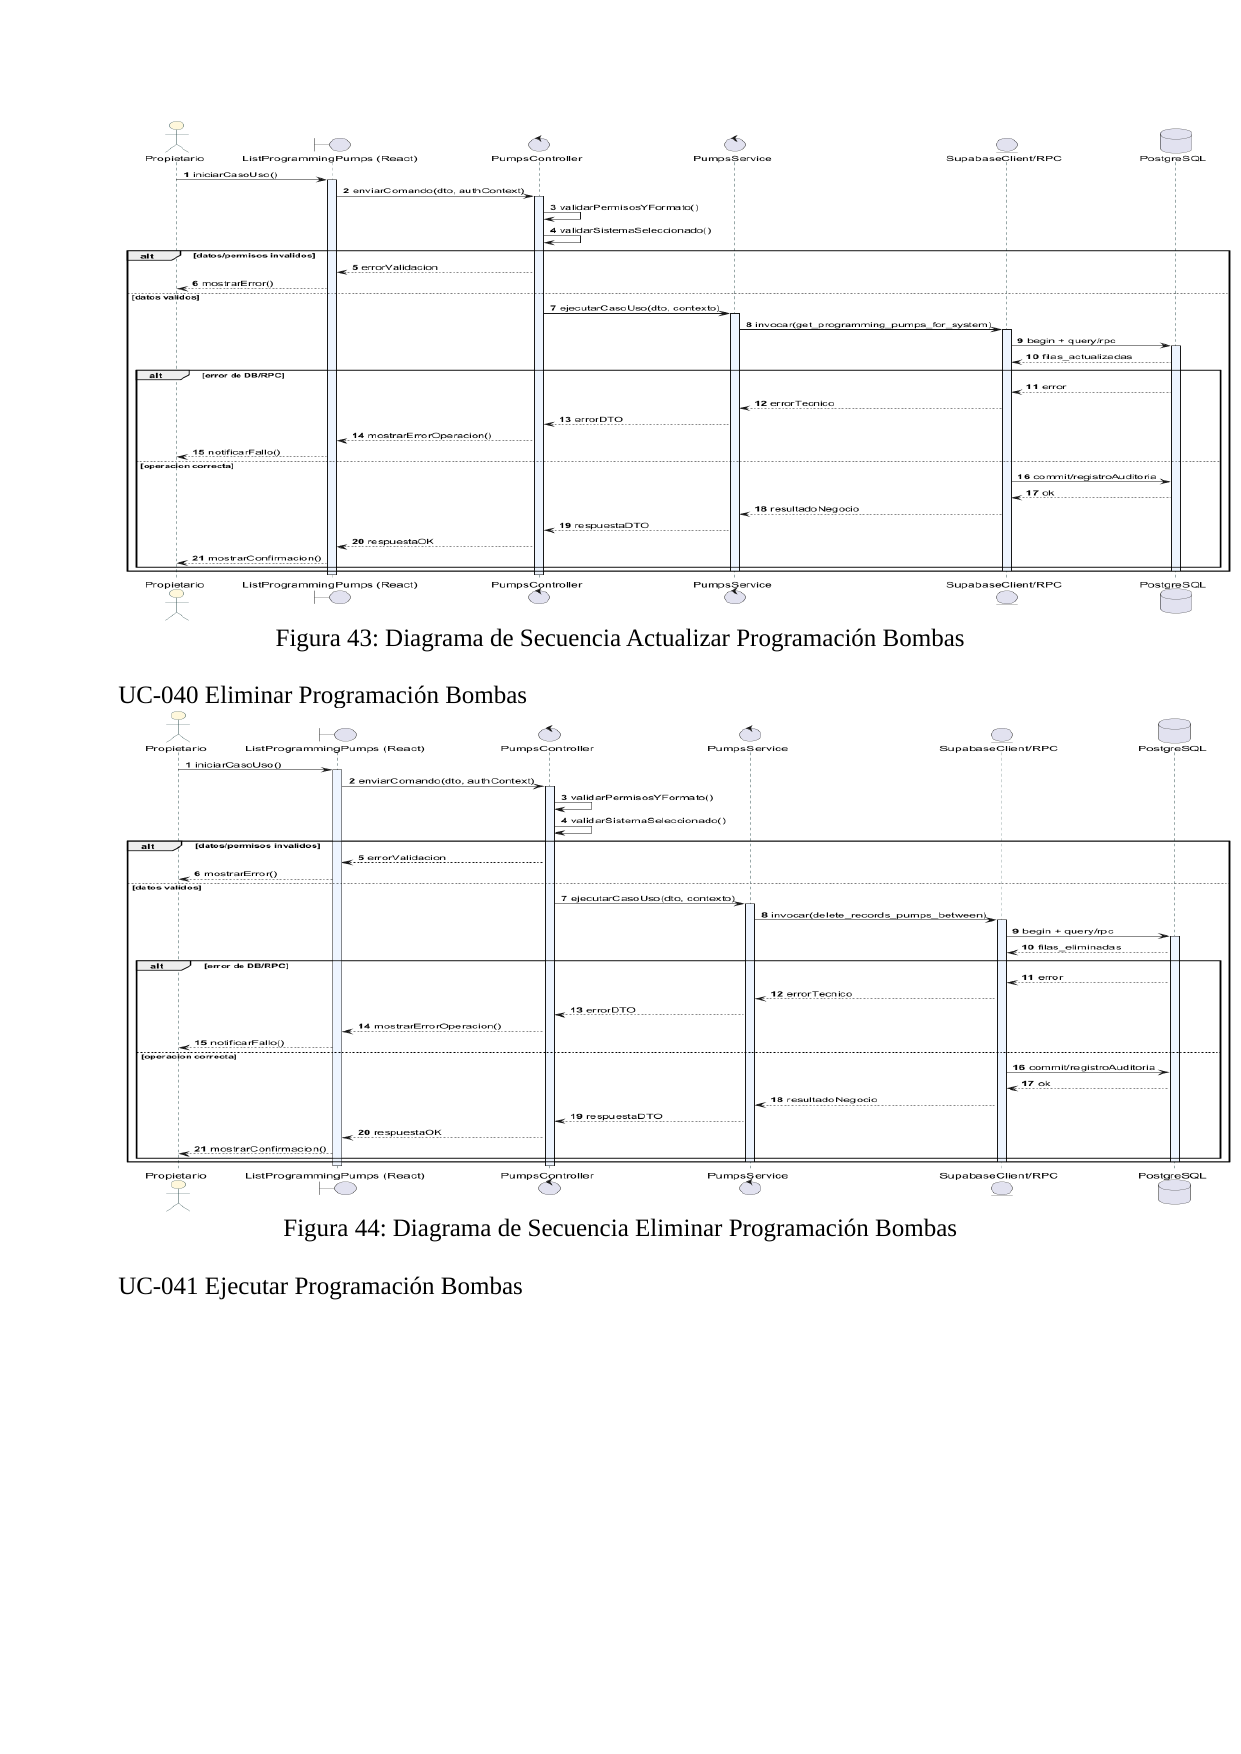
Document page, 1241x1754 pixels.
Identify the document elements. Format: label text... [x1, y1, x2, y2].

text Figura 43: Diagrama de Secuencia Actualizar Programación Bombas [118, 623, 1122, 651]
picture [118, 708, 1234, 1214]
text UC-041 Ejecutar Programación Bombas [118, 1271, 1122, 1300]
text UC-040 Eliminar Programación Bombas [118, 680, 1122, 708]
text Figura 44: Diagrama de Secuencia Eliminar Programación Bombas [118, 1214, 1122, 1242]
picture [118, 118, 1234, 623]
